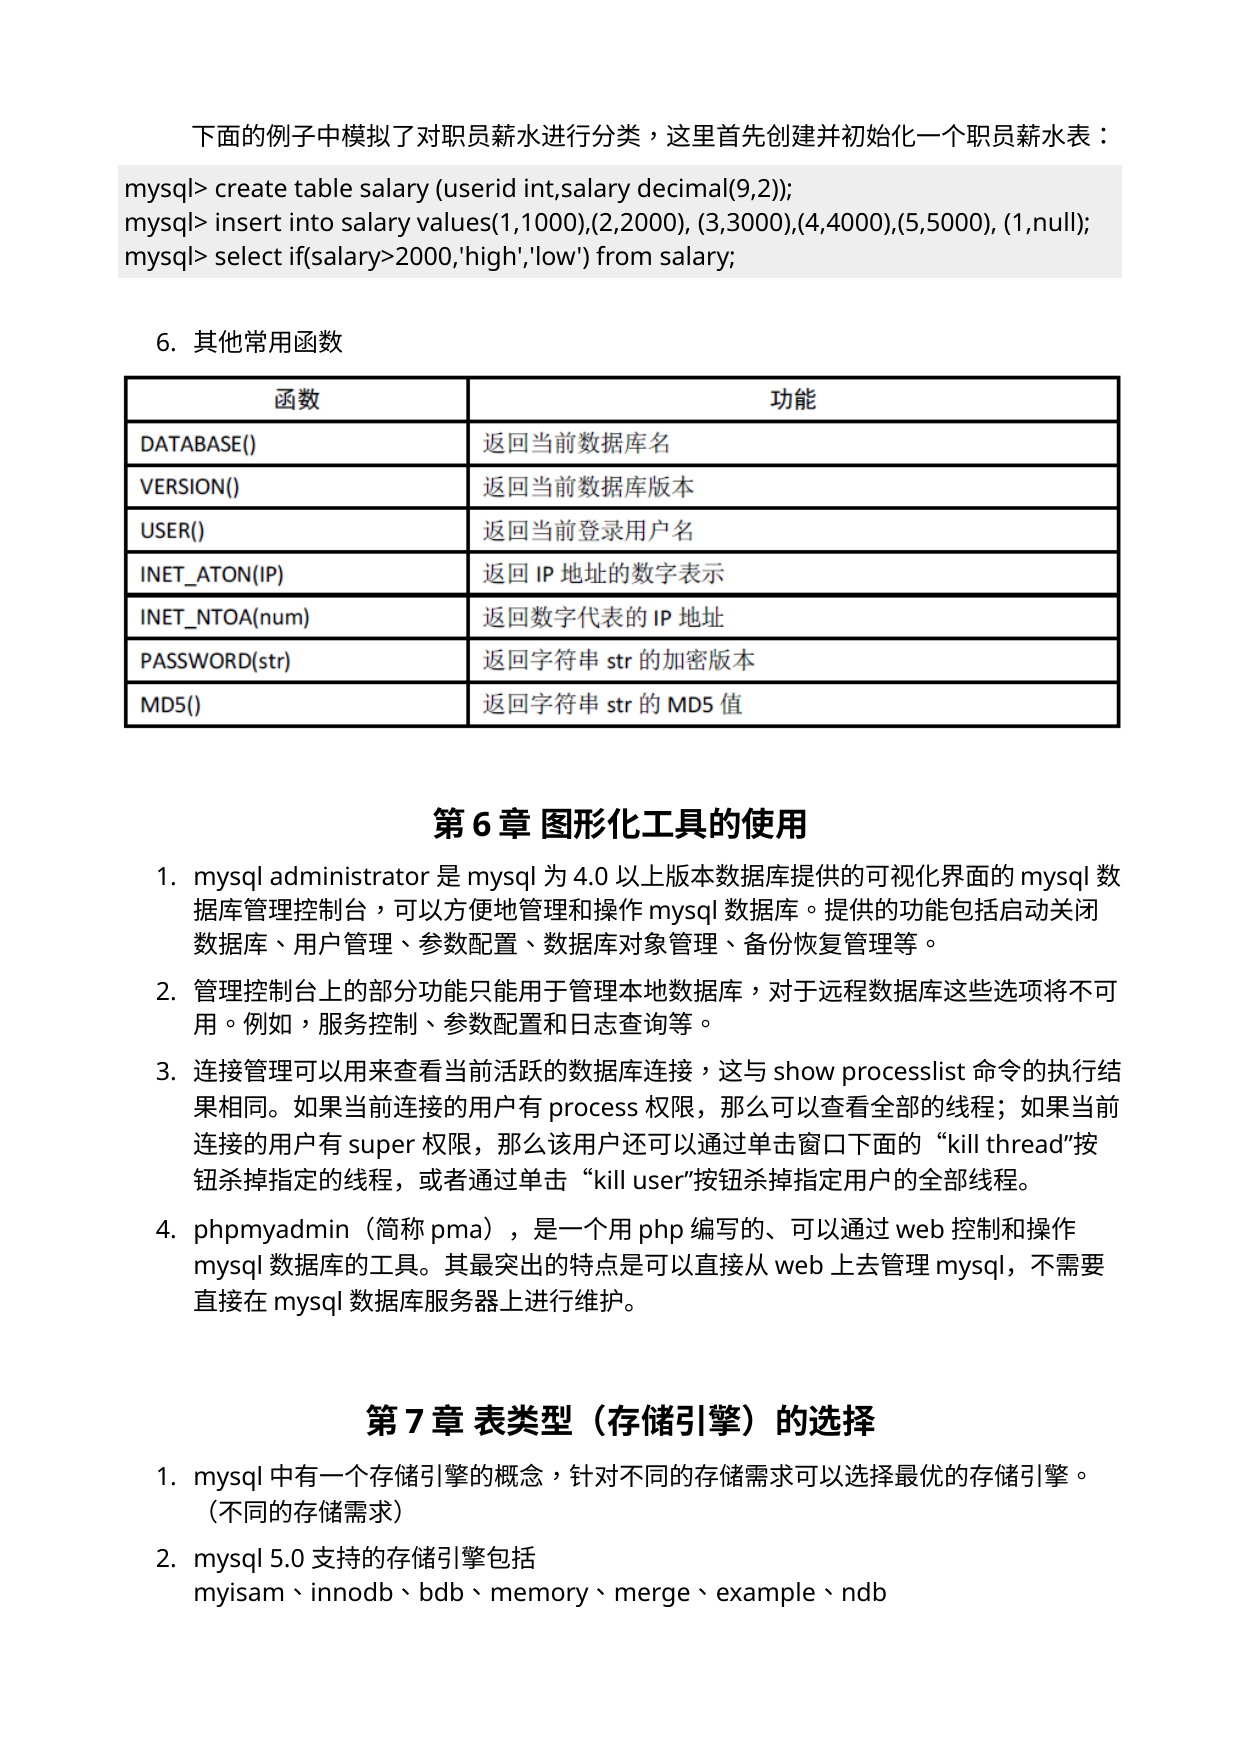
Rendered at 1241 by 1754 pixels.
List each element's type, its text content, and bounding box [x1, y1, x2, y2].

list mysql 5.0 支持的存储引擎包括myisam、innodb、bdb、memory、merge、example、ndb [156, 1541, 1122, 1609]
subtitle 第6章 图形化工具的使用 [118, 800, 1122, 846]
list mysql 中有一个存储引擎的概念，针对不同的存储需求可以选择最优的存储引擎。（不同的存储需求） [156, 1456, 1122, 1528]
list 连接管理可以用来查看当前活跃的数据库连接，这与show processlist 命令的执行结果相同。如果当前连接的用户有process 权限，那么可以查看全部的线程；如果当前连接的用户有super 权限，那么该用户还可以通过单击窗口下面的“kill thread”按钮杀掉指定的线程，或者通过单击“kill user”按钮杀掉指定用户的全部线程。 [156, 1054, 1122, 1197]
picture [118, 371, 1123, 733]
list 其他常用函数 [156, 325, 1122, 359]
subtitle 第7章 表类型（存储引擎）的选择 [118, 1398, 1122, 1443]
text 下面的例子中模拟了对职员薪水进行分类，这里首先创建并初始化一个职员薪水表： [118, 118, 1122, 152]
list phpmyadmin（简称pma），是一个用php 编写的、可以通过web 控制和操作mysql 数据库的工具。其最突出的特点是可以直接从web 上去管理mysql，不需要直接在mysql 数据库服务器上进行维护。 [156, 1209, 1122, 1318]
table_header mysql> create table salary (userid int,salary decimal(9,2)); mysql> insert into salary values(1,1000),(2,2000), (3,3000),(4,4000),(5,5000), (1,null); mysql> select if(salary>2000,'high','low') from salary; [118, 165, 1122, 278]
list mysql administrator 是mysql 为4.0 以上版本数据库提供的可视化界面的mysql 数据库管理控制台，可以方便地管理和操作mysql 数据库。提供的功能包括启动关闭数据库、用户管理、参数配置、数据库对象管理、备份恢复管理等。 [156, 858, 1122, 961]
list 管理控制台上的部分功能只能用于管理本地数据库，对于远程数据库这些选项将不可用。例如，服务控制、参数配置和日志查询等。 [156, 973, 1122, 1041]
